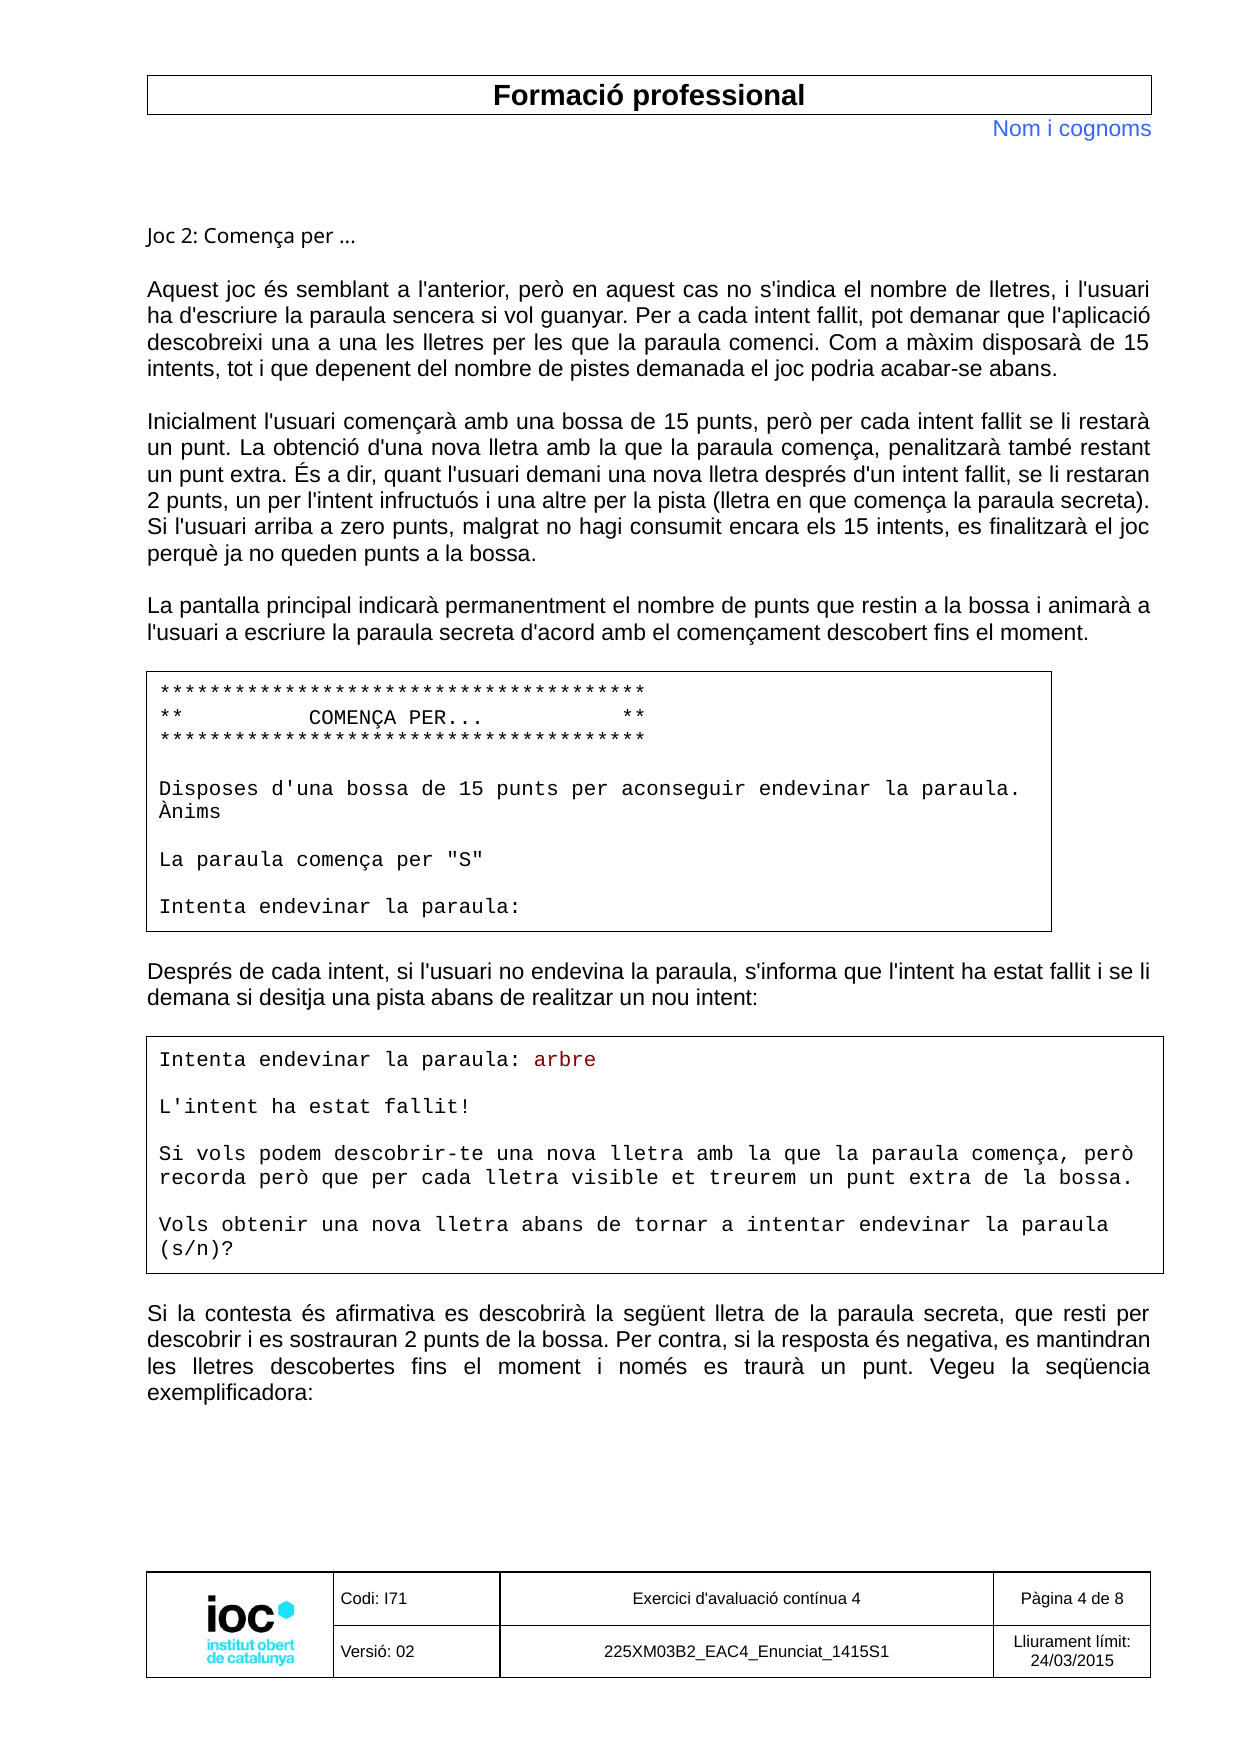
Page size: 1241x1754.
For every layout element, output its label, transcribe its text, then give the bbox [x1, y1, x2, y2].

text Inicialment l'usuari començarà amb una bossa de 15 punts, però per cada intent fallit se li restarà un punt. La obtenció d'una nova lletra amb la que la paraula comença, penalitzarà també restant un punt extra. És a dir, quant l'usuari demani una nova lletra després d'un intent fallit, se li restaran 2 punts, un per l'intent infructuós i una altre per la pista (lletra en que comença la paraula secreta). Si l'usuari arriba a zero punts, malgrat no hagi consumit encara els 15 intents, es finalitzarà el joc perquè ja no queden punts a la bossa. [147, 408, 1151, 566]
text Després de cada intent, si l'usuari no endevina la paraula, s'informa que l'intent ha estat fallit i se li demana si desitja una pista abans de realitzar un nou intent: [147, 958, 1151, 1011]
text La pantalla principal indicarà permanentment el nombre de punts que restin a la bossa i animarà a l'usuari a escriure la paraula secreta d'acord amb el començament descobert fins el moment. [147, 592, 1151, 645]
text Joc 2: Comença per ... [147, 221, 1151, 250]
text Aquest joc és semblant a l'anterior, però en aquest cas no s'indica el nombre de lletres, i l'usuari ha d'escriure la paraula sencera si vol guanyar. Per a cada intent fallit, pot demanar que l'aplicació descobreixi una a una les lletres per les que la paraula comenci. Com a màxim disposarà de 15 intents, tot i que depenent del nombre de pistes demanada el joc podria acabar-se abans. [147, 276, 1151, 381]
text Si la contesta és afirmativa es descobrirà la següent lletra de la paraula secreta, que resti per descobrir i es sostrauran 2 punts de la bossa. Per contra, si la resposta és negativa, es mantindran les lletres descobertes fins el moment i només es traurà un punt. Vegeu la seqüencia exemplificadora: [147, 1300, 1151, 1405]
picture [194, 1581, 308, 1677]
